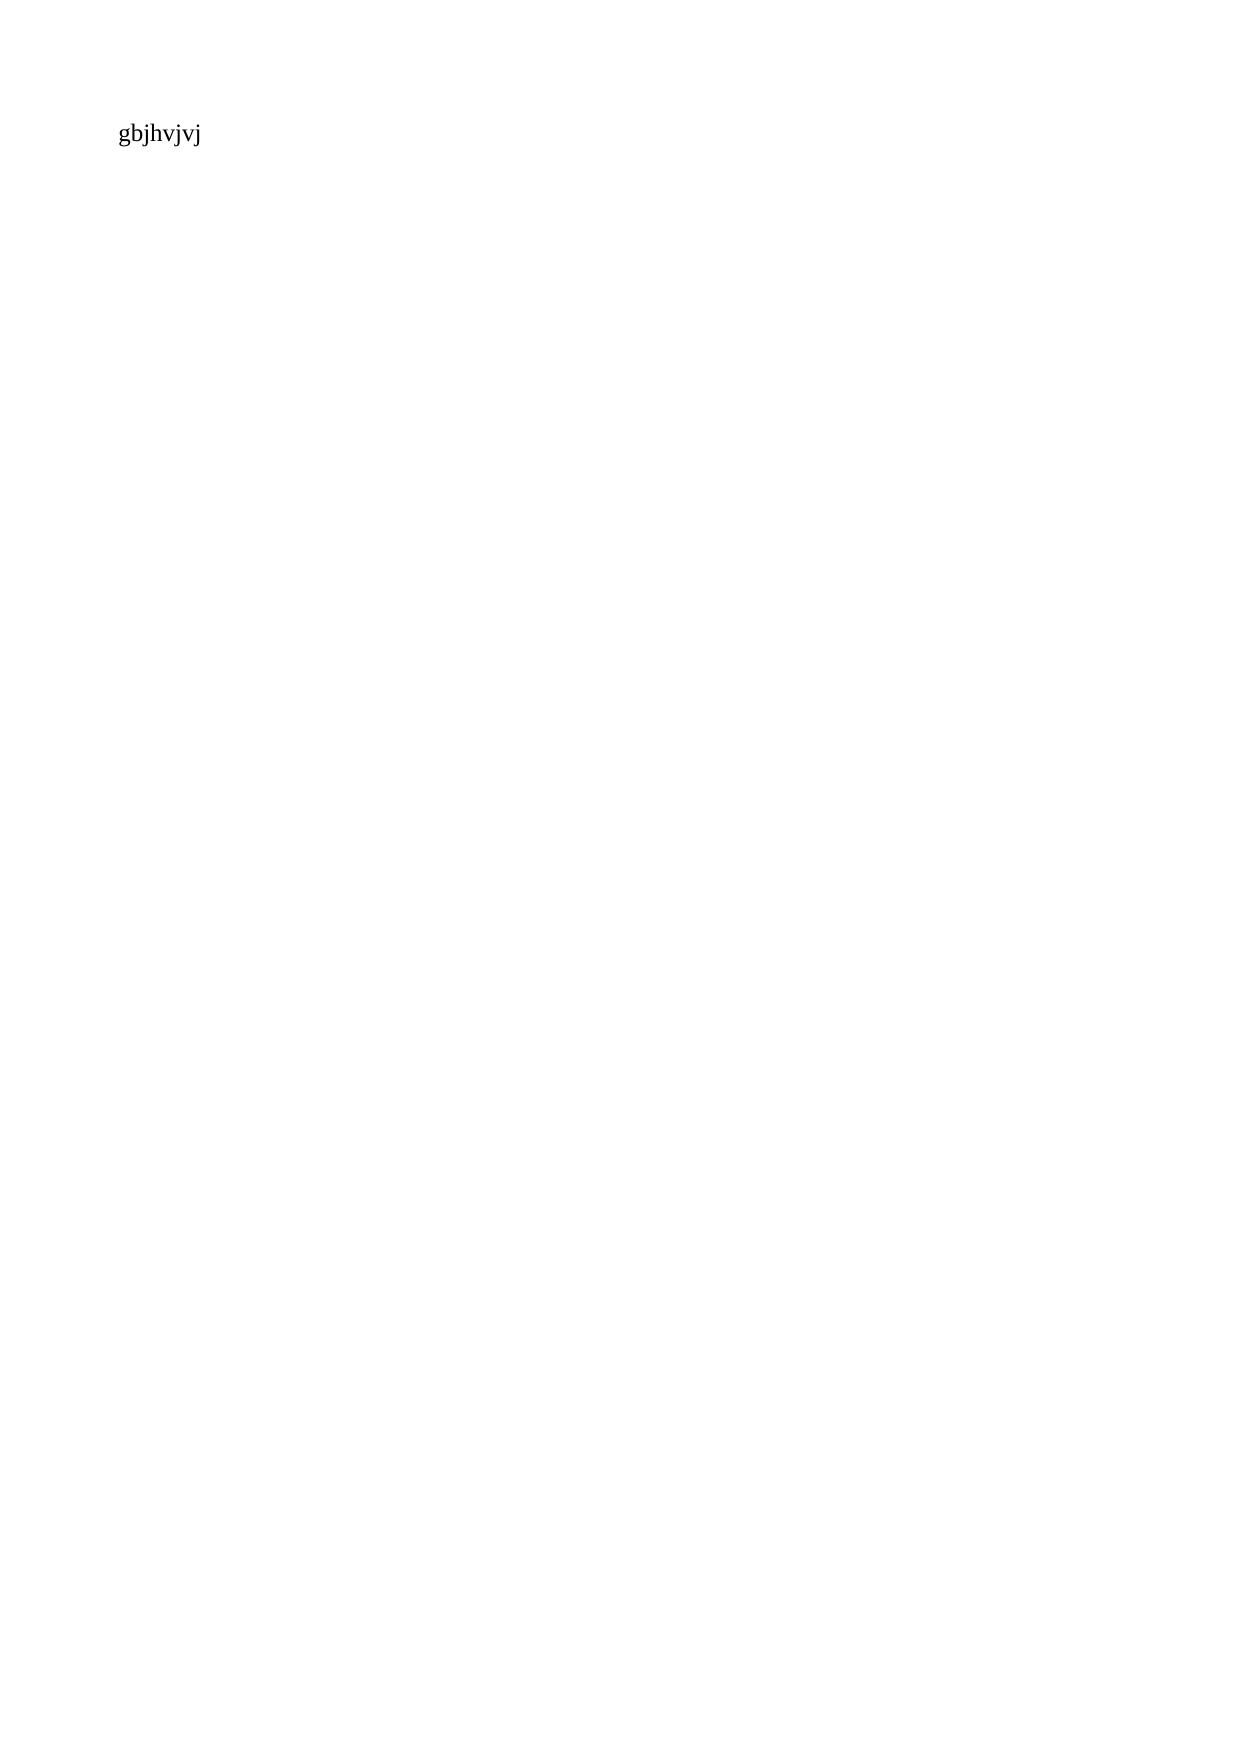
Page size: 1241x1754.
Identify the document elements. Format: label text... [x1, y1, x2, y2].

text gbjhvjvj [118, 118, 1122, 147]
